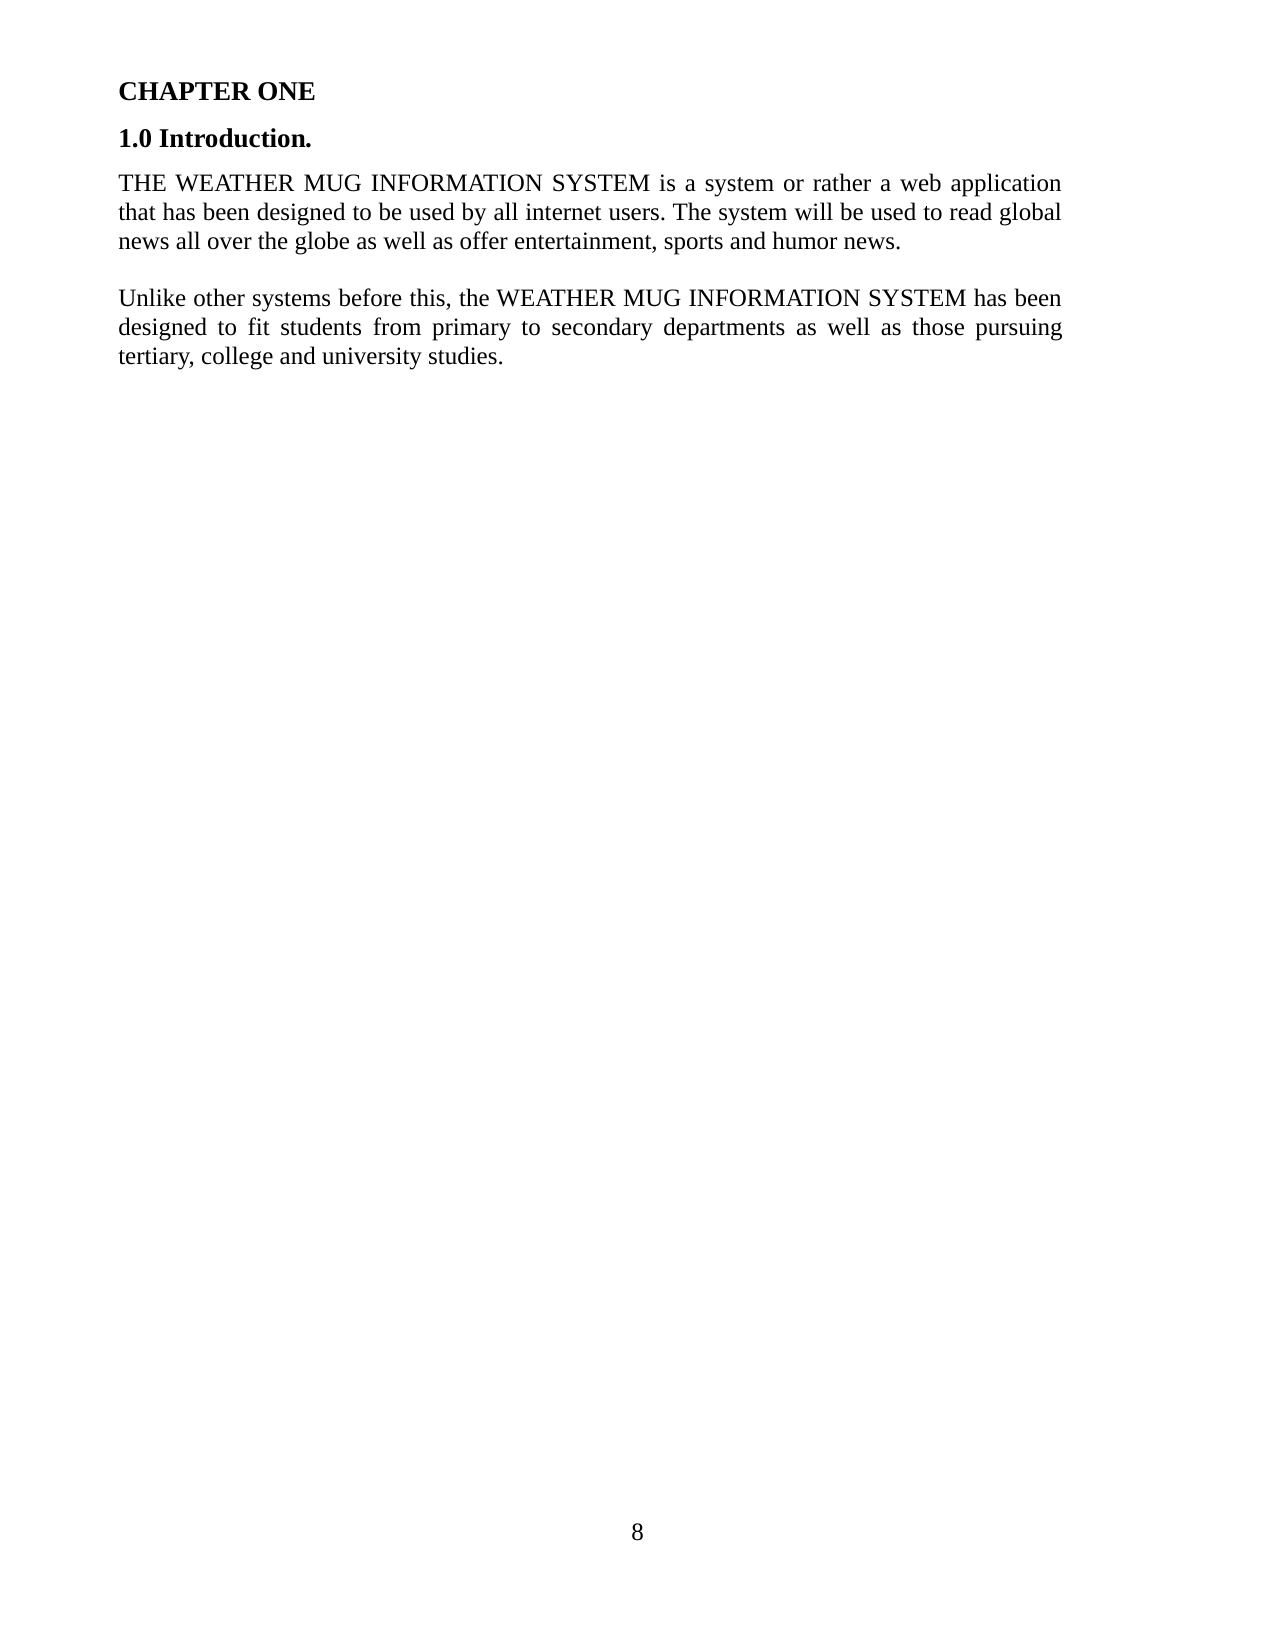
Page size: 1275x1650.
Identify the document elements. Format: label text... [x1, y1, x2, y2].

text THE WEATHER MUG INFORMATION SYSTEM is a system or rather a web application that has been designed to be used by all internet users. The system will be used to read global news all over the globe as well as offer entertainment, sports and humor news. [118, 168, 1063, 254]
subtitle 1.0 Introduction. [118, 122, 1157, 153]
subtitle CHAPTER ONE [118, 75, 1157, 106]
text Unlike other systems before this, the WEATHER MUG INFORMATION SYSTEM has been designed to fit students from primary to secondary departments as well as those pursuing tertiary, college and university studies. [118, 283, 1063, 369]
